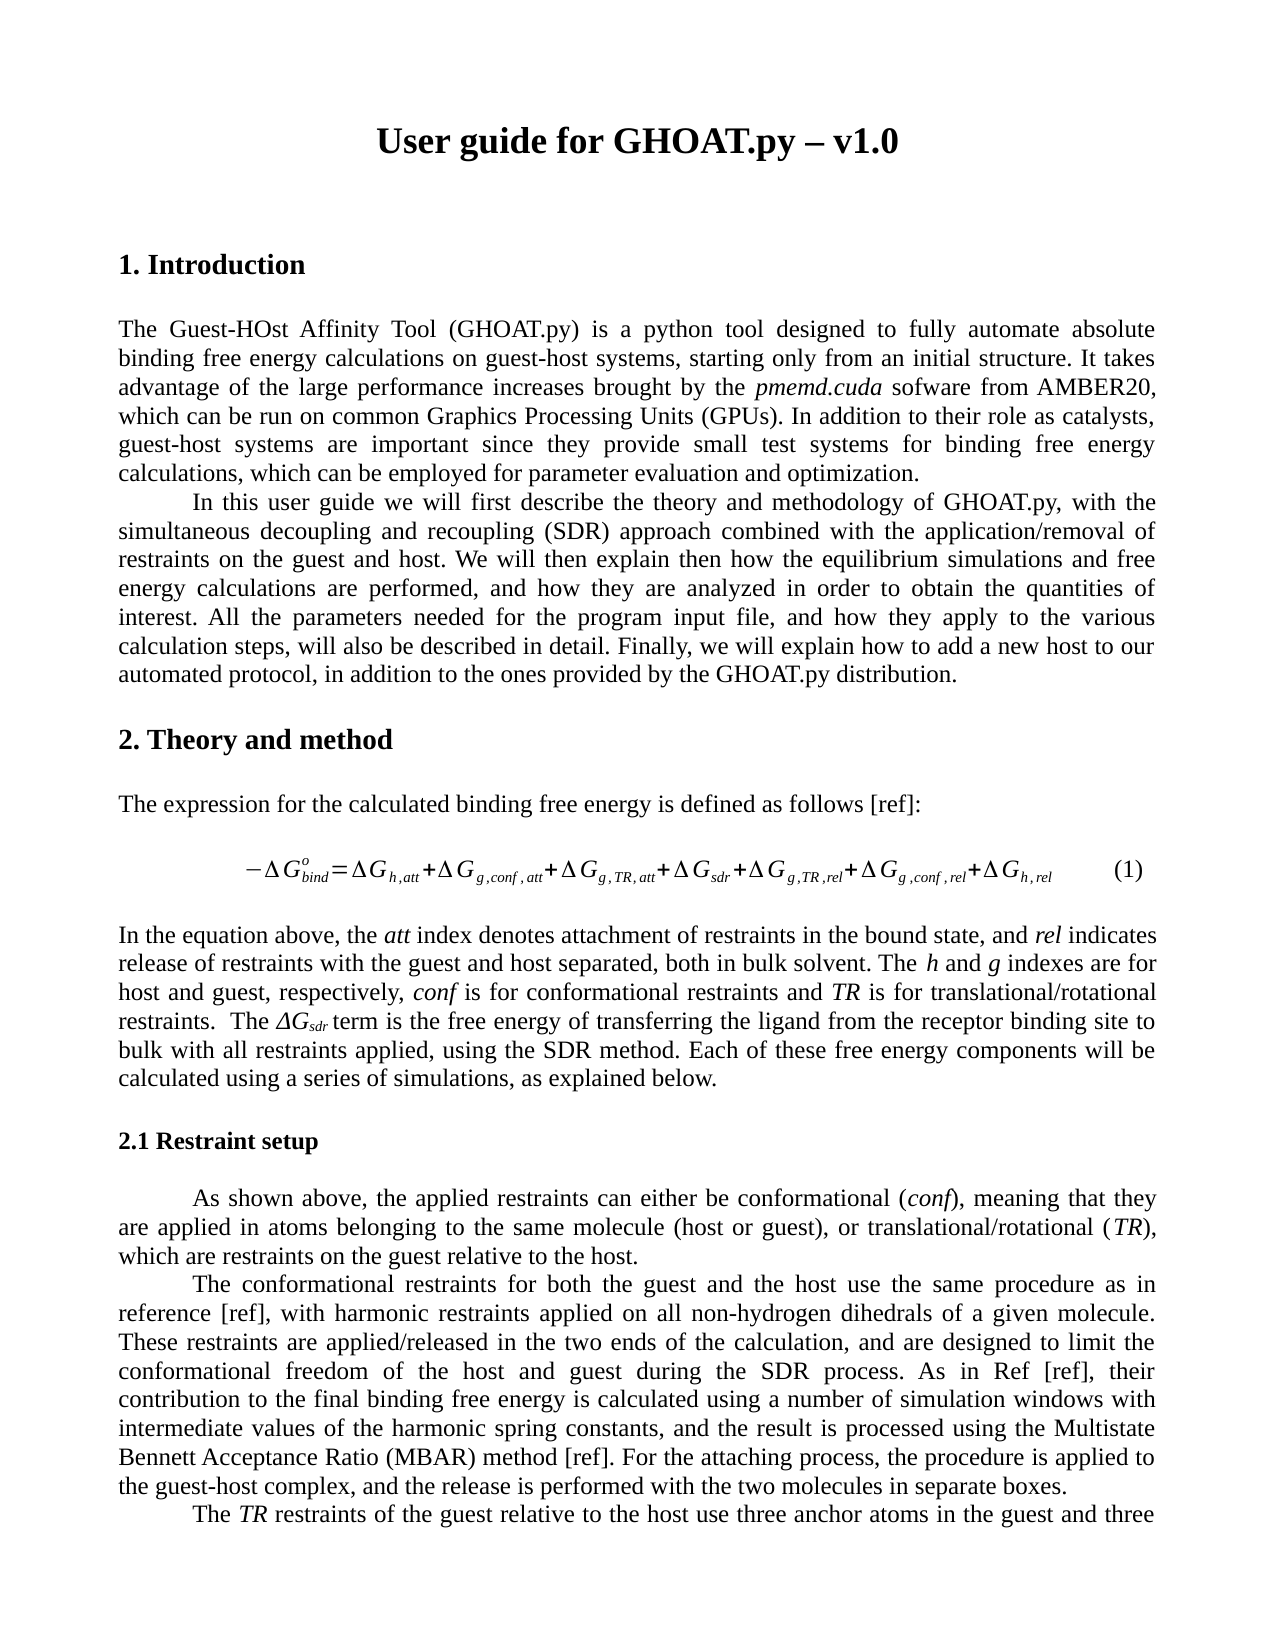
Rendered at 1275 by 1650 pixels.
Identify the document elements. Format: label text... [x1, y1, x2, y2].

text As shown above, the applied restraints can either be conformational (conf), meaning that they are applied in atoms belonging to the same molecule (host or guest), or translational/rotational (TR), which are restraints on the guest relative to the host. [118, 1183, 1157, 1269]
text 2.1 Restraint setup [118, 1126, 1157, 1154]
text The TR restraints of the guest relative to the host use three anchor atoms in the guest and three [118, 1499, 1157, 1528]
text User guide for GHOAT.py – v1.0 [118, 118, 1157, 161]
text 1. Introduction [118, 247, 1157, 281]
text In the equation above, the att index denotes attachment of restraints in the bound state, and rel indicates release of restraints with the guest and host separated, both in bulk solvent. The h and g indexes are for host and guest, respectively, conf is for conformational restraints and TR is for translational/rotational restraints. The ΔGsdr term is the free energy of transferring the ligand from the receptor binding site to bulk with all restraints applied, using the SDR method. Each of these free energy components will be calculated using a series of simulations, as explained below. [118, 920, 1157, 1092]
text (1) [118, 851, 1157, 886]
text The expression for the calculated binding free energy is defined as follows [ref]: [118, 789, 1157, 818]
text 2. Theory and method [118, 722, 1157, 755]
text The conformational restraints for both the guest and the host use the same procedure as in reference [ref], with harmonic restraints applied on all non-hydrogen dihedrals of a given molecule. These restraints are applied/released in the two ends of the calculation, and are designed to limit the conformational freedom of the host and guest during the SDR process. As in Ref [ref], their contribution to the final binding free energy is calculated using a number of simulation windows with intermediate values of the harmonic spring constants, and the result is processed using the Multistate Bennett Acceptance Ratio (MBAR) method [ref]. For the attaching process, the procedure is applied to the guest-host complex, and the release is performed with the two molecules in separate boxes. [118, 1269, 1157, 1499]
text The Guest-HOst Affinity Tool (GHOAT.py) is a python tool designed to fully automate absolute binding free energy calculations on guest-host systems, starting only from an initial structure. It takes advantage of the large performance increases brought by the pmemd.cuda sofware from AMBER20, which can be run on common Graphics Processing Units (GPUs). In addition to their role as catalysts, guest-host systems are important since they provide small test systems for binding free energy calculations, which can be employed for parameter evaluation and optimization. [118, 314, 1157, 487]
text In this user guide we will first describe the theory and methodology of GHOAT.py, with the simultaneous decoupling and recoupling (SDR) approach combined with the application/removal of restraints on the guest and host. We will then explain then how the equilibrium simulations and free energy calculations are performed, and how they are analyzed in order to obtain the quantities of interest. All the parameters needed for the program input file, and how they apply to the various calculation steps, will also be described in detail. Finally, we will explain how to add a new host to our automated protocol, in addition to the ones provided by the GHOAT.py distribution. [118, 487, 1157, 688]
